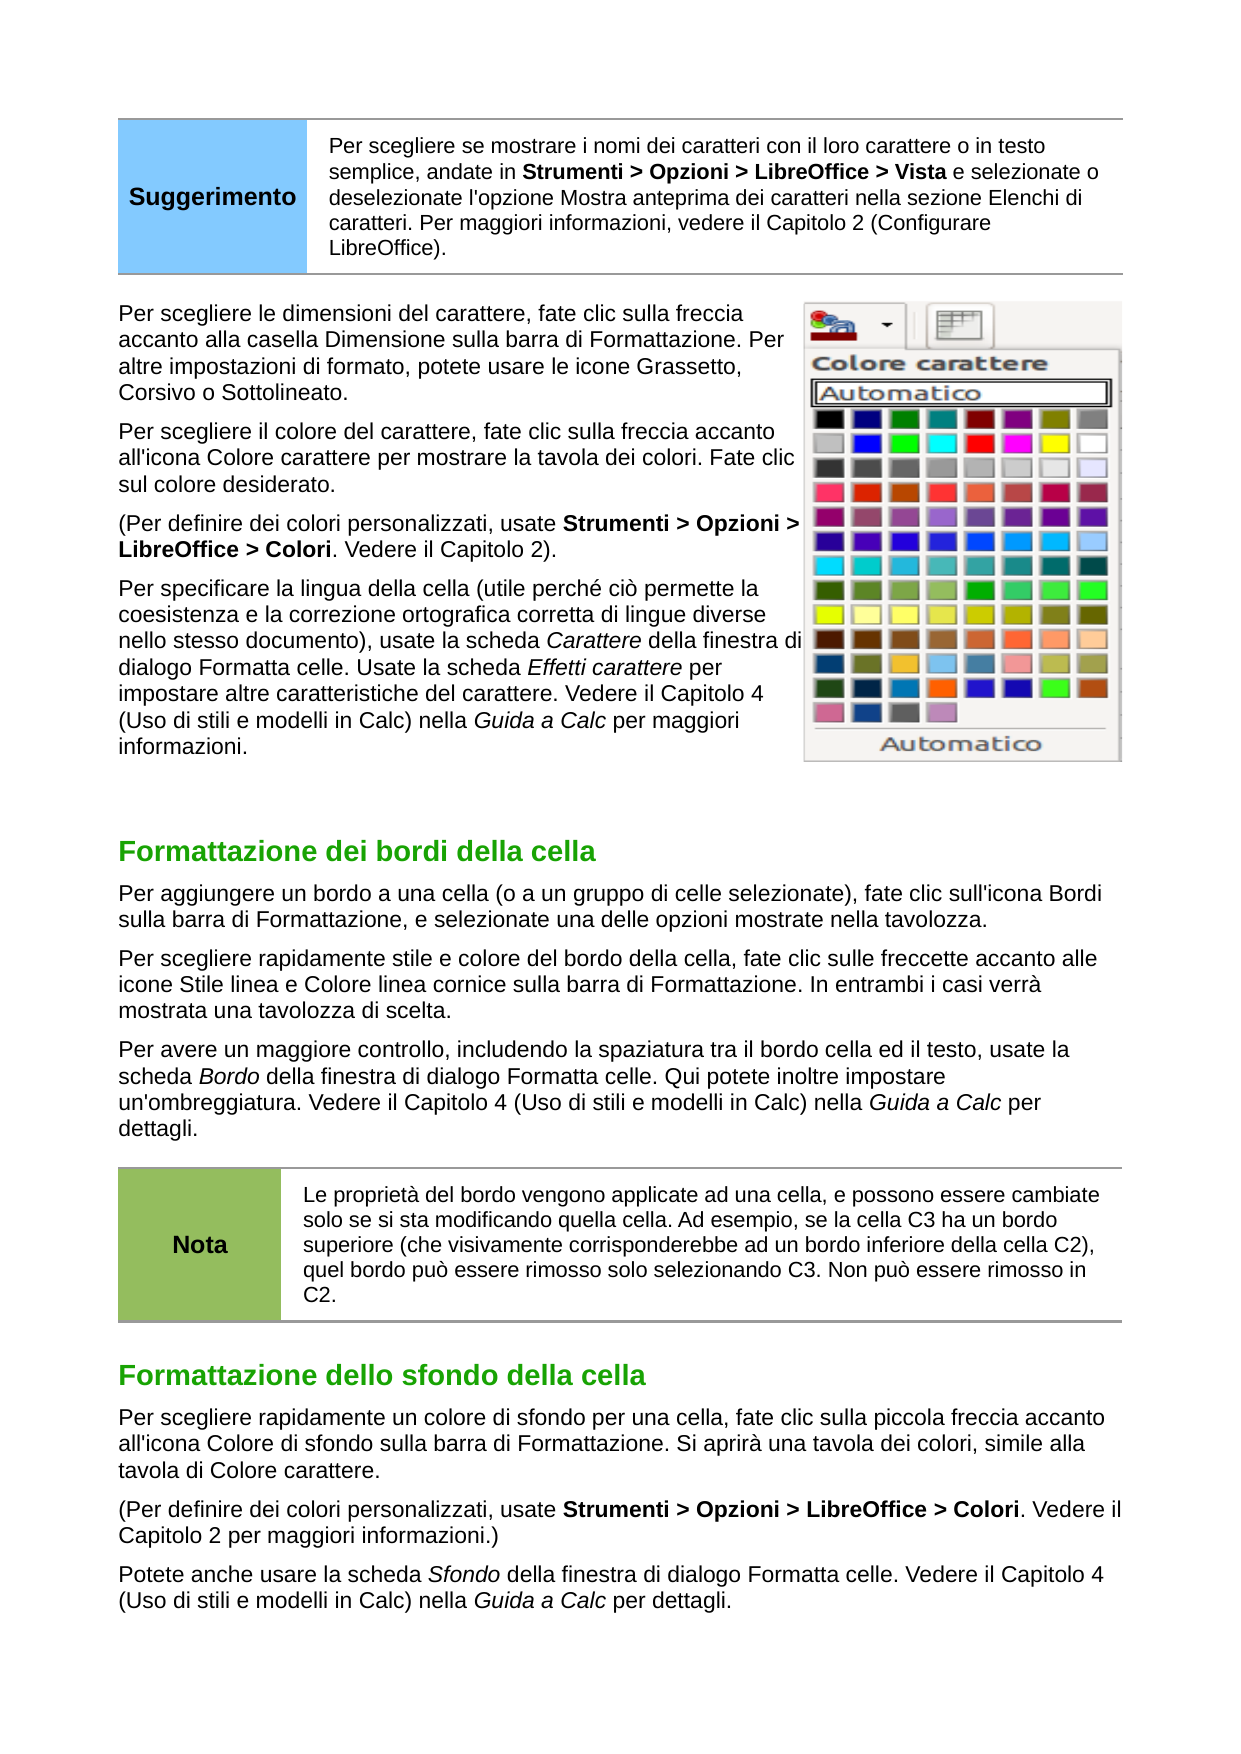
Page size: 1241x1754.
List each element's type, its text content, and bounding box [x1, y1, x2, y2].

text Per avere un maggiore controllo, includendo la spaziatura tra il bordo cella ed il testo, usate la scheda Bordo della finestra di dialogo Formatta celle. Qui potete inoltre impostare un'ombreggiatura. Vedere il Capitolo 4 (Uso di stili e modelli in Calc) nella Guida a Calc per dettagli. [118, 1036, 1122, 1142]
subtitle Formattazione dello sfondo della cella [118, 1358, 1122, 1392]
text Per specificare la lingua della cella (utile perché ciò permette la coesistenza e la correzione ortografica corretta di lingue diverse nello stesso documento), usate la scheda Carattere della finestra di dialogo Formatta celle. Usate la scheda Effetti carattere per impostare altre caratteristiche del carattere. Vedere il Capitolo 4 (Uso di stili e modelli in Calc) nella Guida a Calc per maggiori informazioni. [118, 575, 803, 759]
text Per scegliere rapidamente stile e colore del bordo della cella, fate clic sulle freccette accanto alle icone Stile linea e Colore linea cornice sulla barra di Formattazione. In entrambi i casi verrà mostrata una tavolozza di scelta. [118, 945, 1122, 1024]
table_header Nota [118, 1169, 281, 1320]
text Per scegliere rapidamente un colore di sfondo per una cella, fate clic sulla piccola freccia accanto all'icona Colore di sfondo sulla barra di Formattazione. Si aprirà una tavola dei colori, simile alla tavola di Colore carattere. [118, 1404, 1122, 1483]
table_header Le proprietà del bordo vengono applicate ad una cella, e possono essere cambiate solo se si sta modificando quella cella. Ad esempio, se la cella C3 ha un bordo superiore (che visivamente corrisponderebbe ad un bordo inferiore della cella C2), quel bordo può essere rimosso solo selezionando C3. Non può essere rimosso in C2. [281, 1169, 1122, 1320]
text (Per definire dei colori personalizzati, usate Strumenti > Opzioni > LibreOffice > Colori. Vedere il Capitolo 2). [118, 509, 803, 562]
table_header Per scegliere se mostrare i nomi dei caratteri con il loro carattere o in testo semplice, andate in Strumenti > Opzioni > LibreOffice > Vista e selezionate o deselezionate l'opzione Mostra anteprima dei caratteri nella sezione Elenchi di caratteri. Per maggiori informazioni, vedere il Capitolo 2 (Configurare LibreOffice). [307, 120, 1123, 273]
text Per aggiungere un bordo a una cella (o a un gruppo di celle selezionate), fate clic sull'icona Bordi sulla barra di Formattazione, e selezionate una delle opzioni mostrate nella tavolozza. [118, 879, 1122, 932]
text (Per definire dei colori personalizzati, usate Strumenti > Opzioni > LibreOffice > Colori. Vedere il Capitolo 2 per maggiori informazioni.) [118, 1496, 1122, 1548]
picture [803, 300, 1123, 762]
text Per scegliere il colore del carattere, fate clic sulla freccia accanto all'icona Colore carattere per mostrare la tavola dei colori. Fate clic sul colore desiderato. [118, 418, 803, 497]
text Potete anche usare la scheda Sfondo della finestra di dialogo Formatta celle. Vedere il Capitolo 4 (Uso di stili e modelli in Calc) nella Guida a Calc per dettagli. [118, 1561, 1122, 1613]
table_header Suggerimento [118, 120, 307, 273]
subtitle Formattazione dei bordi della cella [118, 834, 1122, 867]
text Per scegliere le dimensioni del carattere, fate clic sulla freccia accanto alla casella Dimensione sulla barra di Formattazione. Per altre impostazioni di formato, potete usare le icone Grassetto, Corsivo o Sottolineato. [118, 300, 803, 406]
